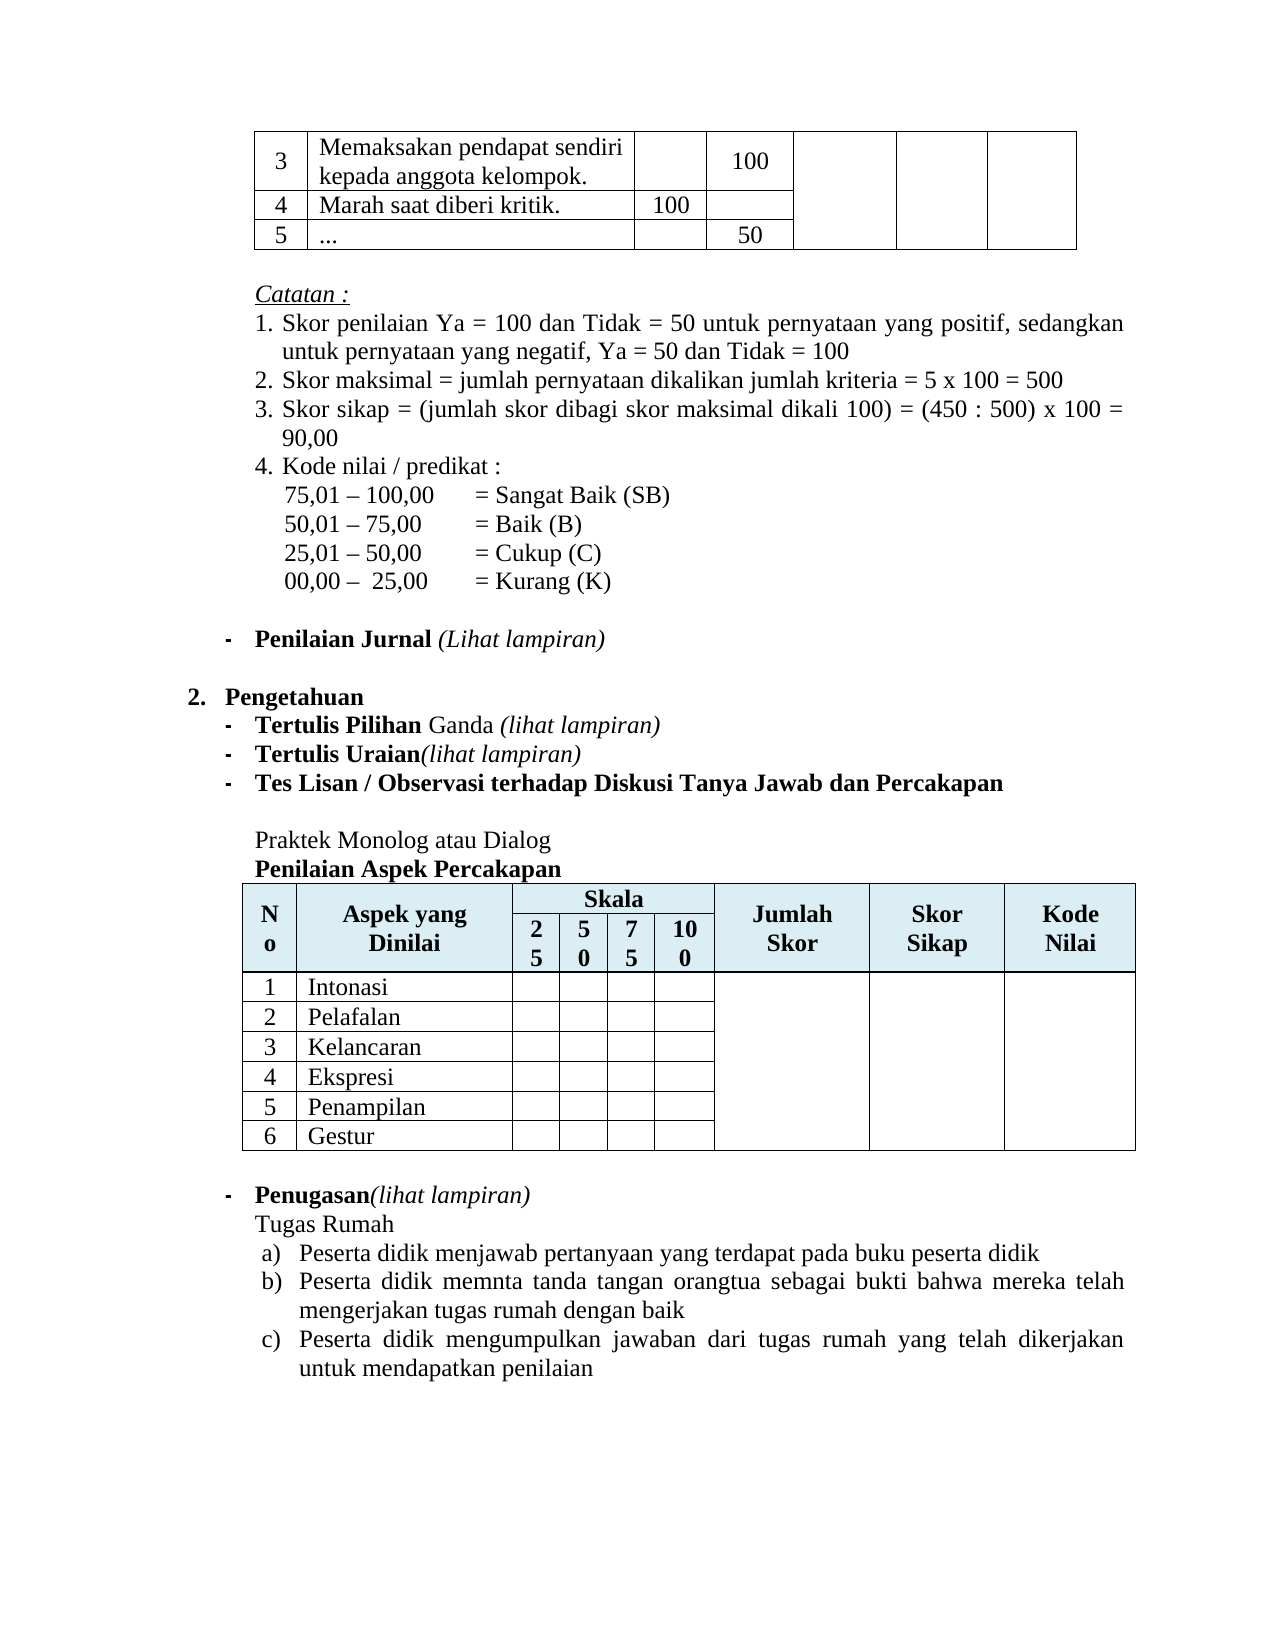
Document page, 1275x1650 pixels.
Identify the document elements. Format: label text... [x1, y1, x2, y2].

table_cell 1 [243, 973, 296, 1001]
list Peserta didik mengumpulkan jawaban dari tugas rumah yang telah dikerjakan untuk mendapatkan penilaian [261, 1324, 1125, 1381]
table_cell [608, 1062, 654, 1091]
table_cell Memaksakan pendapat sendiri kepada anggota kelompok. [308, 132, 634, 189]
table_cell [513, 1002, 559, 1031]
table_cell [608, 1092, 654, 1120]
list 4. Kode nilai / predikat : [254, 451, 1125, 480]
table_cell [560, 1032, 607, 1061]
table_header Aspek yang Dinilai [297, 884, 512, 971]
list Peserta didik memnta tanda tangan orangtua sebagai bukti bahwa mereka telah mengerjakan tugas rumah dengan baik [261, 1266, 1125, 1324]
table_cell 5 [243, 1092, 296, 1120]
table_cell Ekspresi [297, 1062, 512, 1091]
table_cell Intonasi [297, 973, 512, 1001]
table_header Kode Nilai [1005, 884, 1135, 971]
table_cell [635, 220, 706, 249]
table_cell [655, 1032, 714, 1061]
table_cell 4 [255, 191, 307, 219]
table_cell [513, 973, 559, 1001]
table_cell [707, 191, 793, 219]
table_cell 3 [243, 1032, 296, 1061]
table_cell 100 [635, 191, 706, 219]
table_cell [897, 132, 987, 249]
list Tes Lisan / Observasi terhadap Diskusi Tanya Jawab dan Percakapan [225, 768, 1125, 797]
table_cell [608, 973, 654, 1001]
table_cell 75 [608, 914, 654, 971]
list Tertulis Uraian(lihat lampiran) [225, 739, 1125, 768]
table_cell [560, 1062, 607, 1091]
table_cell [560, 1121, 607, 1150]
table_header Skor Sikap [870, 884, 1004, 971]
list 25,01 – 50,00 = Cukup (C) [284, 538, 1125, 566]
table_cell [560, 1092, 607, 1120]
list 75,01 – 100,00 = Sangat Baik (SB) [284, 480, 1125, 509]
table_cell [635, 132, 706, 189]
table_cell [988, 132, 1076, 249]
table_cell [794, 132, 896, 249]
table_cell [655, 1121, 714, 1150]
list 2. Skor maksimal = jumlah pernyataan dikalikan jumlah kriteria = 5 x 100 = 500 [254, 365, 1125, 394]
table_cell [513, 1092, 559, 1120]
table_cell Pelafalan [297, 1002, 512, 1031]
table_cell 5 [255, 220, 307, 249]
table_cell Kelancaran [297, 1032, 512, 1061]
table_cell 6 [243, 1121, 296, 1150]
list Tertulis Pilihan Ganda (lihat lampiran) [225, 710, 1125, 739]
table_cell [513, 1032, 559, 1061]
list 00,00 – 25,00 = Kurang (K) [284, 566, 1125, 595]
table_cell [655, 973, 714, 1001]
table_cell [655, 1062, 714, 1091]
table_cell ... [308, 220, 634, 249]
table_cell [608, 1032, 654, 1061]
list Peserta didik menjawab pertanyaan yang terdapat pada buku peserta didik [261, 1238, 1125, 1266]
table_cell 4 [243, 1062, 296, 1091]
list 50,01 – 75,00 = Baik (B) [284, 509, 1125, 538]
table_cell 100 [655, 914, 714, 971]
table_cell [560, 973, 607, 1001]
table_cell Gestur [297, 1121, 512, 1150]
table_cell [1005, 973, 1135, 1150]
table_cell [715, 973, 869, 1150]
table_cell 2 [243, 1002, 296, 1031]
list Penugasan(lihat lampiran) [225, 1180, 1125, 1209]
table_cell [513, 1062, 559, 1091]
list 3. Skor sikap = (jumlah skor dibagi skor maksimal dikali 100) = (450 : 500) x 100 = 90,00 [254, 394, 1125, 451]
table_cell [513, 1121, 559, 1150]
table_cell [870, 973, 1004, 1150]
table_cell Penampilan [297, 1092, 512, 1120]
table_header Jumlah Skor [715, 884, 869, 971]
table_cell 3 [255, 132, 307, 189]
table_cell [608, 1121, 654, 1150]
list 1. Skor penilaian Ya = 100 dan Tidak = 50 untuk pernyataan yang positif, sedangkan untuk pernyataan yang negatif, Ya = 50 dan Tidak = 100 [254, 308, 1125, 365]
table_header No [243, 884, 296, 971]
list Catatan : [254, 279, 1125, 308]
table_cell [608, 1002, 654, 1031]
list Pengetahuan [187, 682, 1125, 710]
list Penilaian Jurnal (Lihat lampiran) [225, 624, 1125, 653]
table_cell 100 [707, 132, 793, 189]
table_cell 25 [513, 914, 559, 971]
text Tugas Rumah [254, 1209, 1125, 1238]
text Penilaian Aspek Percakapan [254, 854, 1125, 883]
table_cell [655, 1002, 714, 1031]
table_cell 50 [560, 914, 607, 971]
table_header Skala [513, 884, 714, 913]
table_cell 50 [707, 220, 793, 249]
text Praktek Monolog atau Dialog [254, 826, 1125, 854]
table_cell [655, 1092, 714, 1120]
table_cell [560, 1002, 607, 1031]
table_cell Marah saat diberi kritik. [308, 191, 634, 219]
